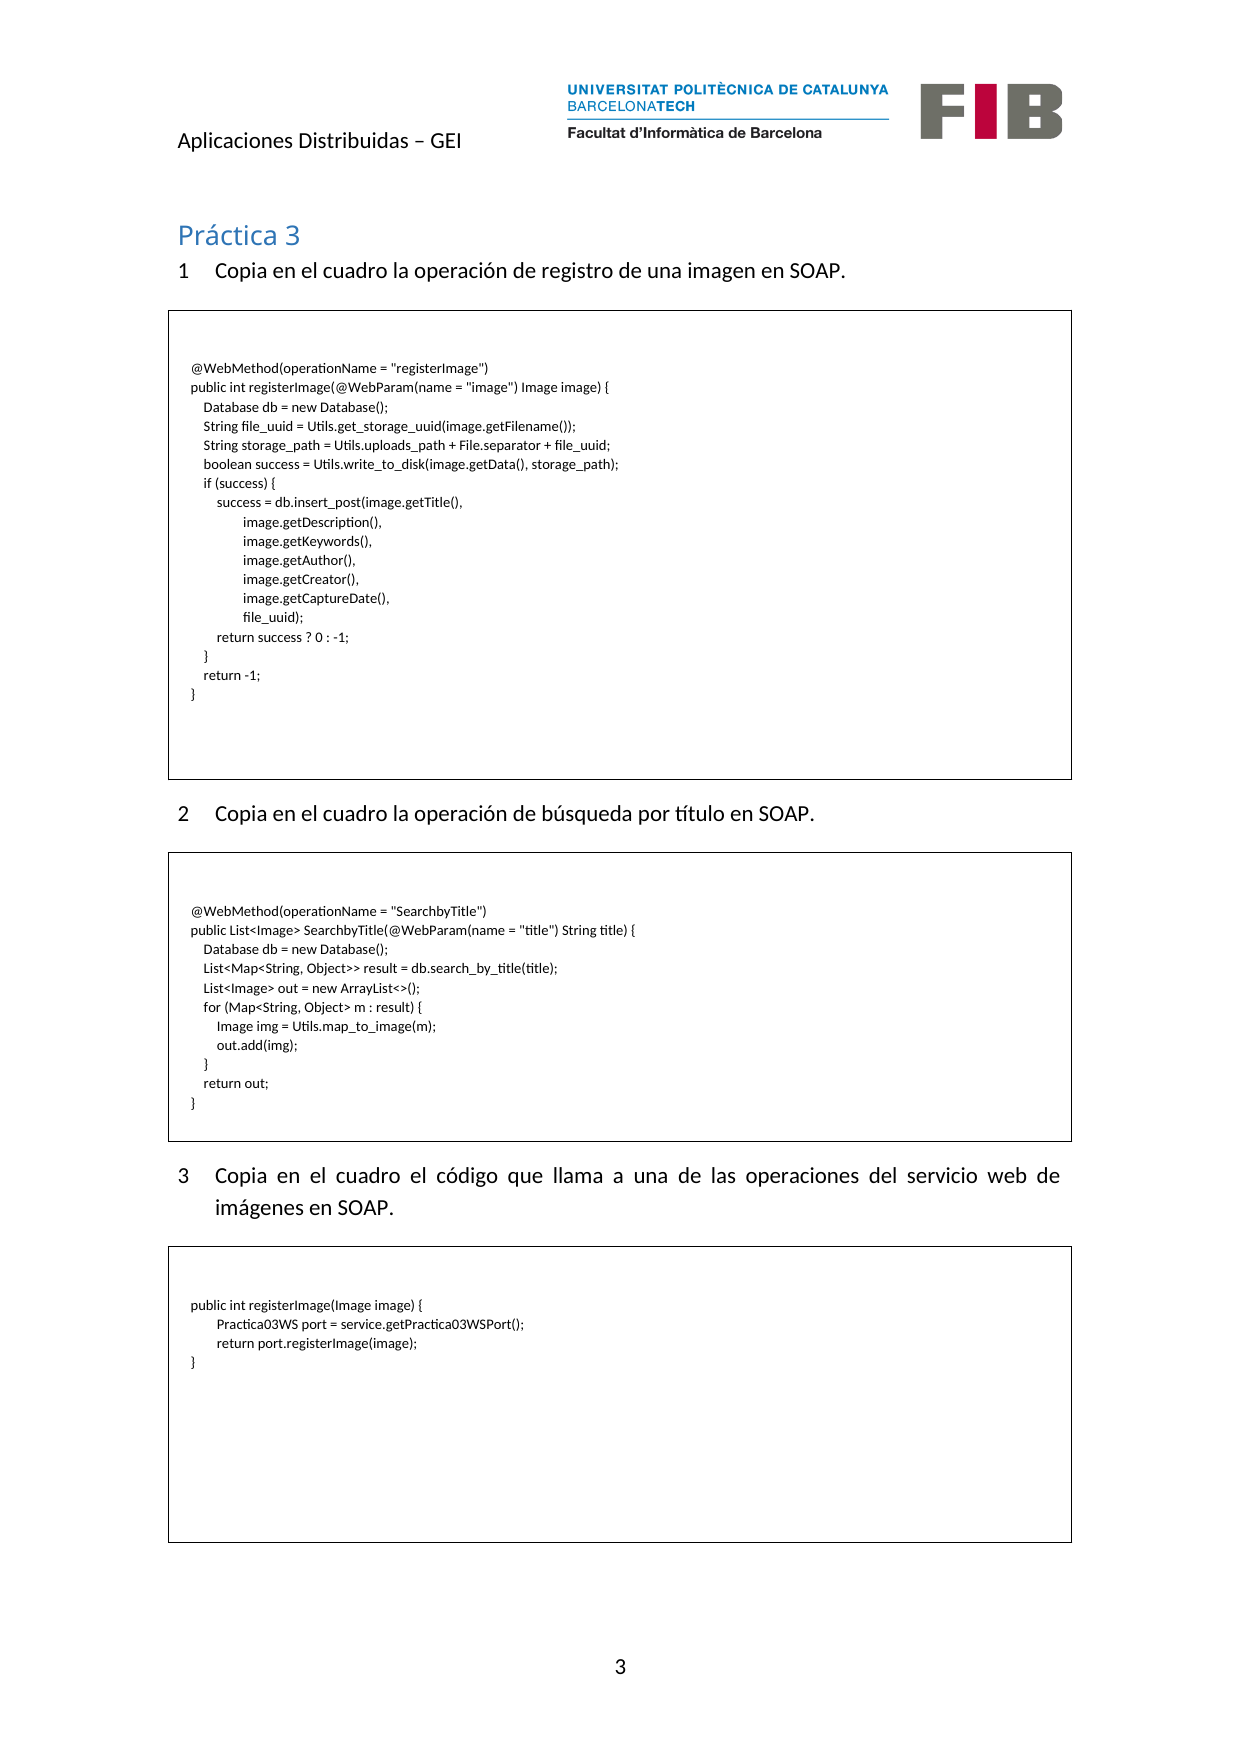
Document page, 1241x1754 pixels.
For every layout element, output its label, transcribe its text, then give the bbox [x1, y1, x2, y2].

text List<Map<String, Object>> result = db.search_by_title(title); [169, 957, 1071, 976]
text @WebMethod(operationName = "SearchbyTitle") [169, 899, 1071, 918]
text image.getCreator(), [169, 567, 1071, 586]
text } [169, 1052, 1071, 1072]
text file_uuid); [169, 606, 1071, 625]
text image.getDescription(), [169, 510, 1071, 529]
text image.getCaptureDate(), [169, 586, 1071, 606]
text Practica03WS port = service.getPractica03WSPort(); [169, 1312, 1071, 1331]
text boolean success = Utils.write_to_disk(image.getData(), storage_path); [169, 452, 1071, 471]
text } [169, 1351, 1071, 1372]
picture [565, 73, 1063, 149]
list Copia en el cuadro el código que llama a una de las operaciones del servicio web de imágenes en SOAP. [177, 1161, 1063, 1221]
text Database db = new Database(); [169, 937, 1071, 957]
text return success ? 0 : -1; [169, 625, 1071, 644]
text return out; [169, 1072, 1071, 1091]
text } [169, 682, 1071, 703]
list Copia en el cuadro la operación de registro de una imagen en SOAP. [177, 256, 1063, 284]
text List<Image> out = new ArrayList<>(); [169, 976, 1071, 995]
subtitle Práctica 3 [177, 217, 1063, 253]
text return port.registerImage(image); [169, 1331, 1071, 1351]
text public int registerImage(@WebParam(name = "image") Image image) { [169, 376, 1071, 395]
text public int registerImage(Image image) { [169, 1293, 1071, 1312]
text image.getAuthor(), [169, 548, 1071, 567]
text } [169, 644, 1071, 663]
text public List<Image> SearchbyTitle(@WebParam(name = "title") String title) { [169, 918, 1071, 937]
text for (Map<String, Object> m : result) { [169, 995, 1071, 1014]
text String storage_path = Utils.uploads_path + File.separator + file_uuid; [169, 433, 1071, 452]
text String file_uuid = Utils.get_storage_uuid(image.getFilename()); [169, 414, 1071, 433]
text Database db = new Database(); [169, 395, 1071, 414]
text Image img = Utils.map_to_image(m); [169, 1014, 1071, 1033]
text return -1; [169, 663, 1071, 682]
list Copia en el cuadro la operación de búsqueda por título en SOAP. [177, 799, 1063, 827]
text @WebMethod(operationName = "registerImage") [169, 356, 1071, 376]
text if (success) { [169, 471, 1071, 491]
text out.add(img); [169, 1033, 1071, 1052]
text } [169, 1091, 1071, 1112]
text success = db.insert_post(image.getTitle(), [169, 491, 1071, 510]
text image.getKeywords(), [169, 529, 1071, 548]
